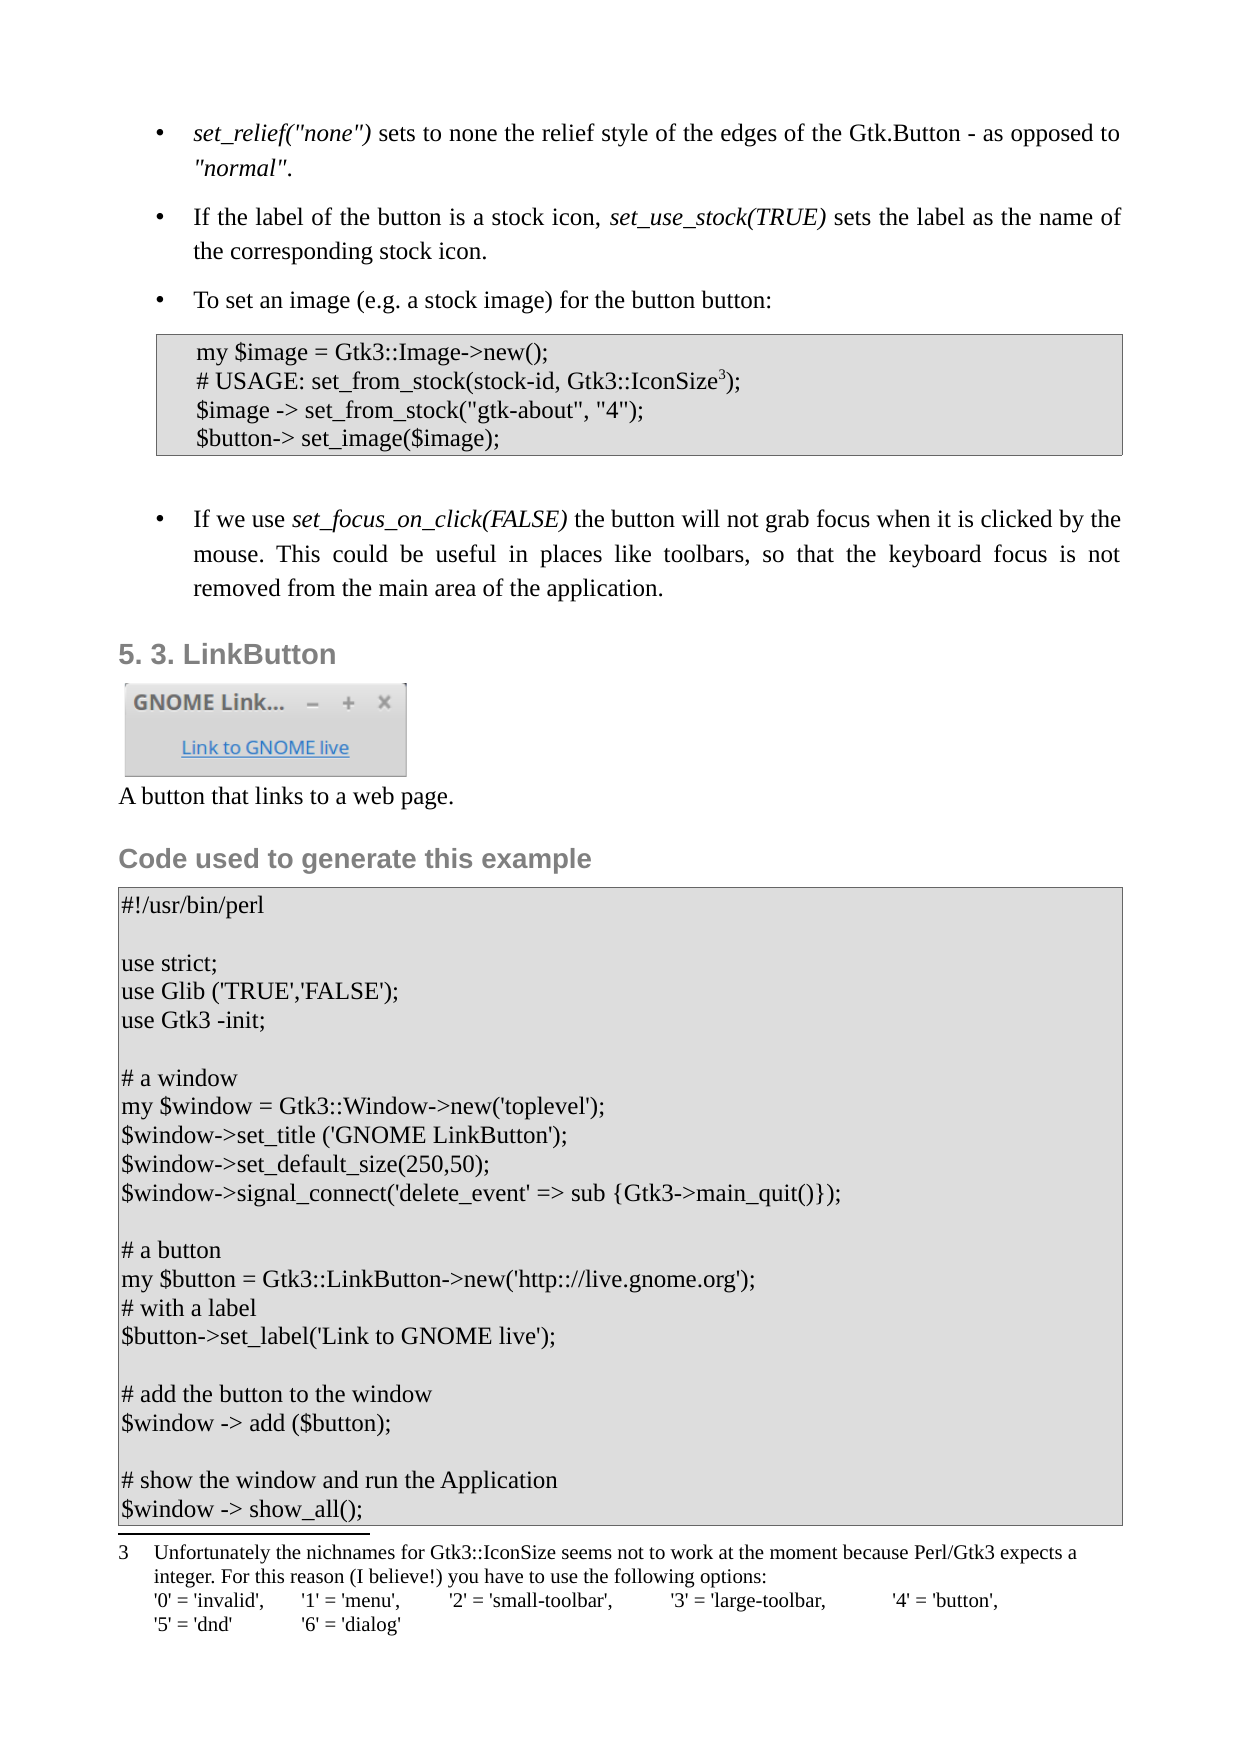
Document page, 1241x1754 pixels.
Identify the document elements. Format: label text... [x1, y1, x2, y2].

text A button that links to a web page. [118, 781, 1122, 810]
text use Glib ('TRUE','FALSE'); [119, 973, 1122, 1002]
text use strict; [119, 944, 1122, 973]
list set_relief("none") sets to none the relief style of the edges of the Gtk.Button - as opposed to "normal". [156, 118, 1122, 181]
text # show the window and run the Application [119, 1462, 1122, 1491]
list # USAGE: set_from_stock(stock-id, Gtk3::IconSize); [157, 363, 1122, 392]
text $button->set_label('Link to GNOME live'); [119, 1318, 1122, 1347]
text # add the button to the window [119, 1376, 1122, 1404]
text $window->set_title ('GNOME LinkButton'); [119, 1117, 1122, 1146]
text #!/usr/bin/perl [119, 888, 1122, 916]
list To set an image (e.g. a stock image) for the button button: [156, 285, 1122, 314]
list $button-> set_image($image); [157, 421, 1122, 455]
list If we use set_focus_on_click(FALSE) the button will not grab focus when it is clicked by the mouse. This could be useful in places like toolbars, so that the keyboard focus is not removed from the main area of the application. [156, 504, 1122, 602]
text # a window [119, 1059, 1122, 1088]
text use Gtk3 -init; [119, 1002, 1122, 1031]
text my $button = Gtk3::LinkButton->new('http:://live.gnome.org'); [119, 1261, 1122, 1289]
text $window->set_default_size(250,50); [119, 1146, 1122, 1174]
subtitle 5. 3. LinkButton [118, 637, 1122, 671]
text $window -> show_all(); [119, 1491, 1122, 1525]
text my $window = Gtk3::Window->new('toplevel'); [119, 1088, 1122, 1117]
list $image -> set_from_stock("gtk-about", "4"); [157, 392, 1122, 421]
list If the label of the button is a stock icon, set_use_stock(TRUE) sets the label as the name of the corresponding stock icon. [156, 202, 1122, 265]
list Unfortunately the nichnames for Gtk3::IconSize seems not to work at the moment because Perl/Gtk3 expects a integer. For this reason (I believe!) you have to use the following options: '0' = 'invalid', '1' = 'menu', '2' = 'small-toolbar', '3' = 'large-toolbar, '4' = 'button', '5' = 'dnd' '6' = 'dialog' [118, 1539, 1122, 1636]
picture [124, 683, 407, 777]
list my $image = Gtk3::Image->new(); [157, 335, 1122, 363]
subtitle Code used to generate this example [118, 843, 1122, 874]
text $window->signal_connect('delete_event' => sub {Gtk3->main_quit()}); [119, 1174, 1122, 1203]
text # with a label [119, 1289, 1122, 1318]
text # a button [119, 1232, 1122, 1261]
text $window -> add ($button); [119, 1404, 1122, 1433]
